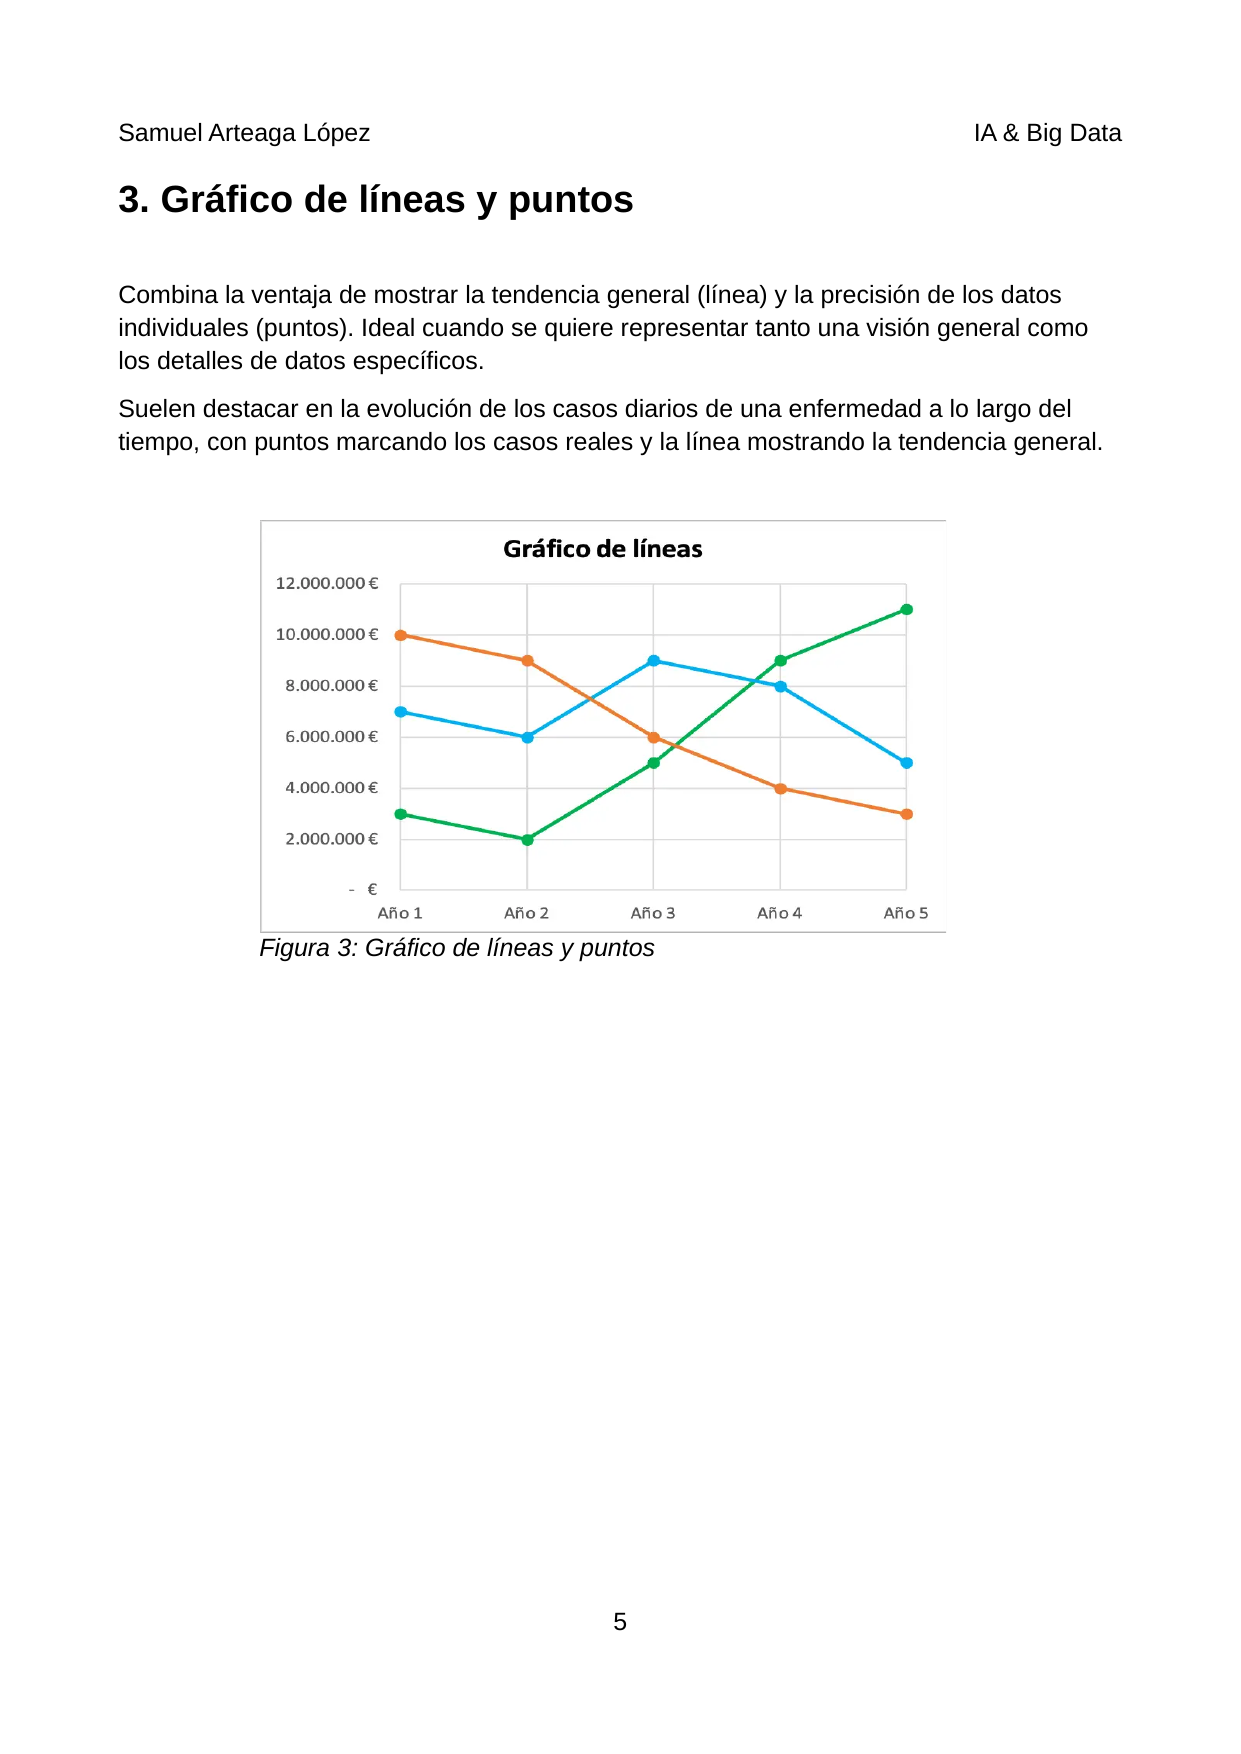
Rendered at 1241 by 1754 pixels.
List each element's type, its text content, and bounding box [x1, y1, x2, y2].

text Suelen destacar en la evolución de los casos diarios de una enfermedad a lo largo del tiempo, con puntos marcando los casos reales y la línea mostrando la tendencia general. [118, 394, 1122, 456]
text Figura 3: Gráfico de líneas y puntos [259, 933, 946, 962]
picture [259, 519, 947, 933]
subtitle 3. Gráfico de líneas y puntos [118, 176, 1122, 220]
text Combina la ventaja de mostrar la tendencia general (línea) y la precisión de los datos individuales (puntos). Ideal cuando se quiere representar tanto una visión general como los detalles de datos específicos. [118, 280, 1122, 375]
